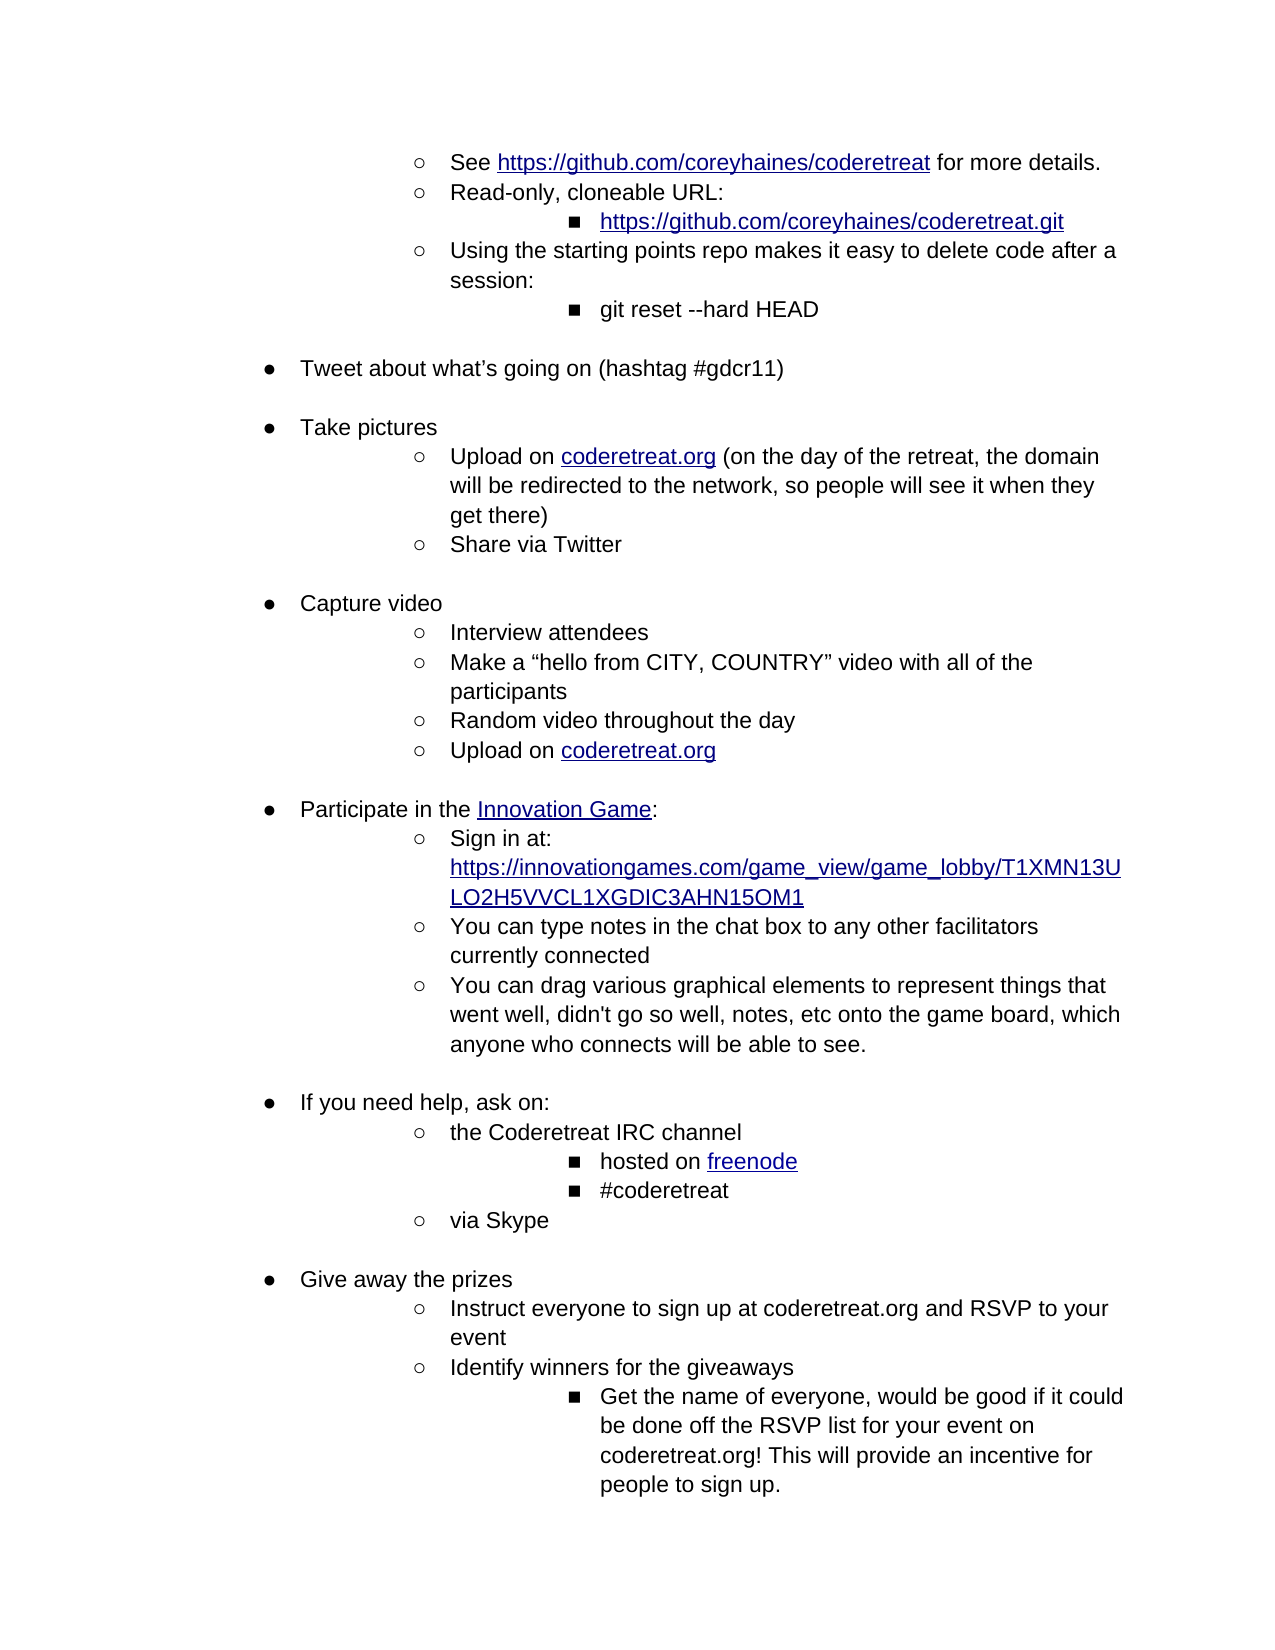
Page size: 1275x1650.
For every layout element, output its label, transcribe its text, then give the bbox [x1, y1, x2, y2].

list Share via Twitter [412, 532, 1125, 557]
list #coderetreat [375, 1178, 1125, 1204]
list You can drag various graphical elements to represent things that went well, didn't go so well, notes, etc onto the game board, which anyone who connects will be able to see. [412, 972, 1125, 1057]
list Identify winners for the giveaways [412, 1354, 1125, 1380]
list https://github.com/coreyhaines/coderetreat.git [375, 209, 1125, 234]
list Take pictures [262, 414, 1125, 440]
list Make a “hello from CITY, COUNTRY” video with all of the participants [412, 649, 1125, 704]
list hosted on freenode [375, 1149, 1125, 1174]
list You can type notes in the chat box to any other facilitators currently connected [412, 914, 1125, 969]
list If you need help, ask on: [262, 1090, 1125, 1116]
list git reset --hard HEAD [375, 297, 1125, 322]
list Using the starting points repo makes it easy to delete code after a session: [412, 238, 1125, 293]
list Upload on coderetreat.org [412, 737, 1125, 763]
list Participate in the Innovation Game: [262, 796, 1125, 822]
list Upload on coderetreat.org (on the day of the retreat, the domain will be redirected to the network, so people will see it when they get there) [412, 444, 1125, 528]
list Capture video [262, 591, 1125, 616]
list See https://github.com/coreyhaines/coderetreat for more details. [412, 150, 1125, 176]
list Random video throughout the day [412, 708, 1125, 734]
list Interview attendees [412, 620, 1125, 646]
list Tweet about what’s going on (hashtag #gdcr11) [262, 356, 1125, 381]
list the Coderetreat IRC channel [412, 1119, 1125, 1145]
list Get the name of everyone, would be good if it could be done off the RSVP list for your event on coderetreat.org! This will provide an incentive for people to sign up. [375, 1384, 1125, 1497]
list Read-only, cloneable URL: [412, 179, 1125, 205]
list Sign in at: https://innovationgames.com/game_view/game_lobby/T1XMN13ULO2H5VVCL1XGDIC3AHN15OM1 [412, 826, 1125, 910]
list via Skype [412, 1207, 1125, 1233]
list Instruct everyone to sign up at coderetreat.org and RSVP to your event [412, 1296, 1125, 1351]
list Give away the prizes [262, 1266, 1125, 1292]
